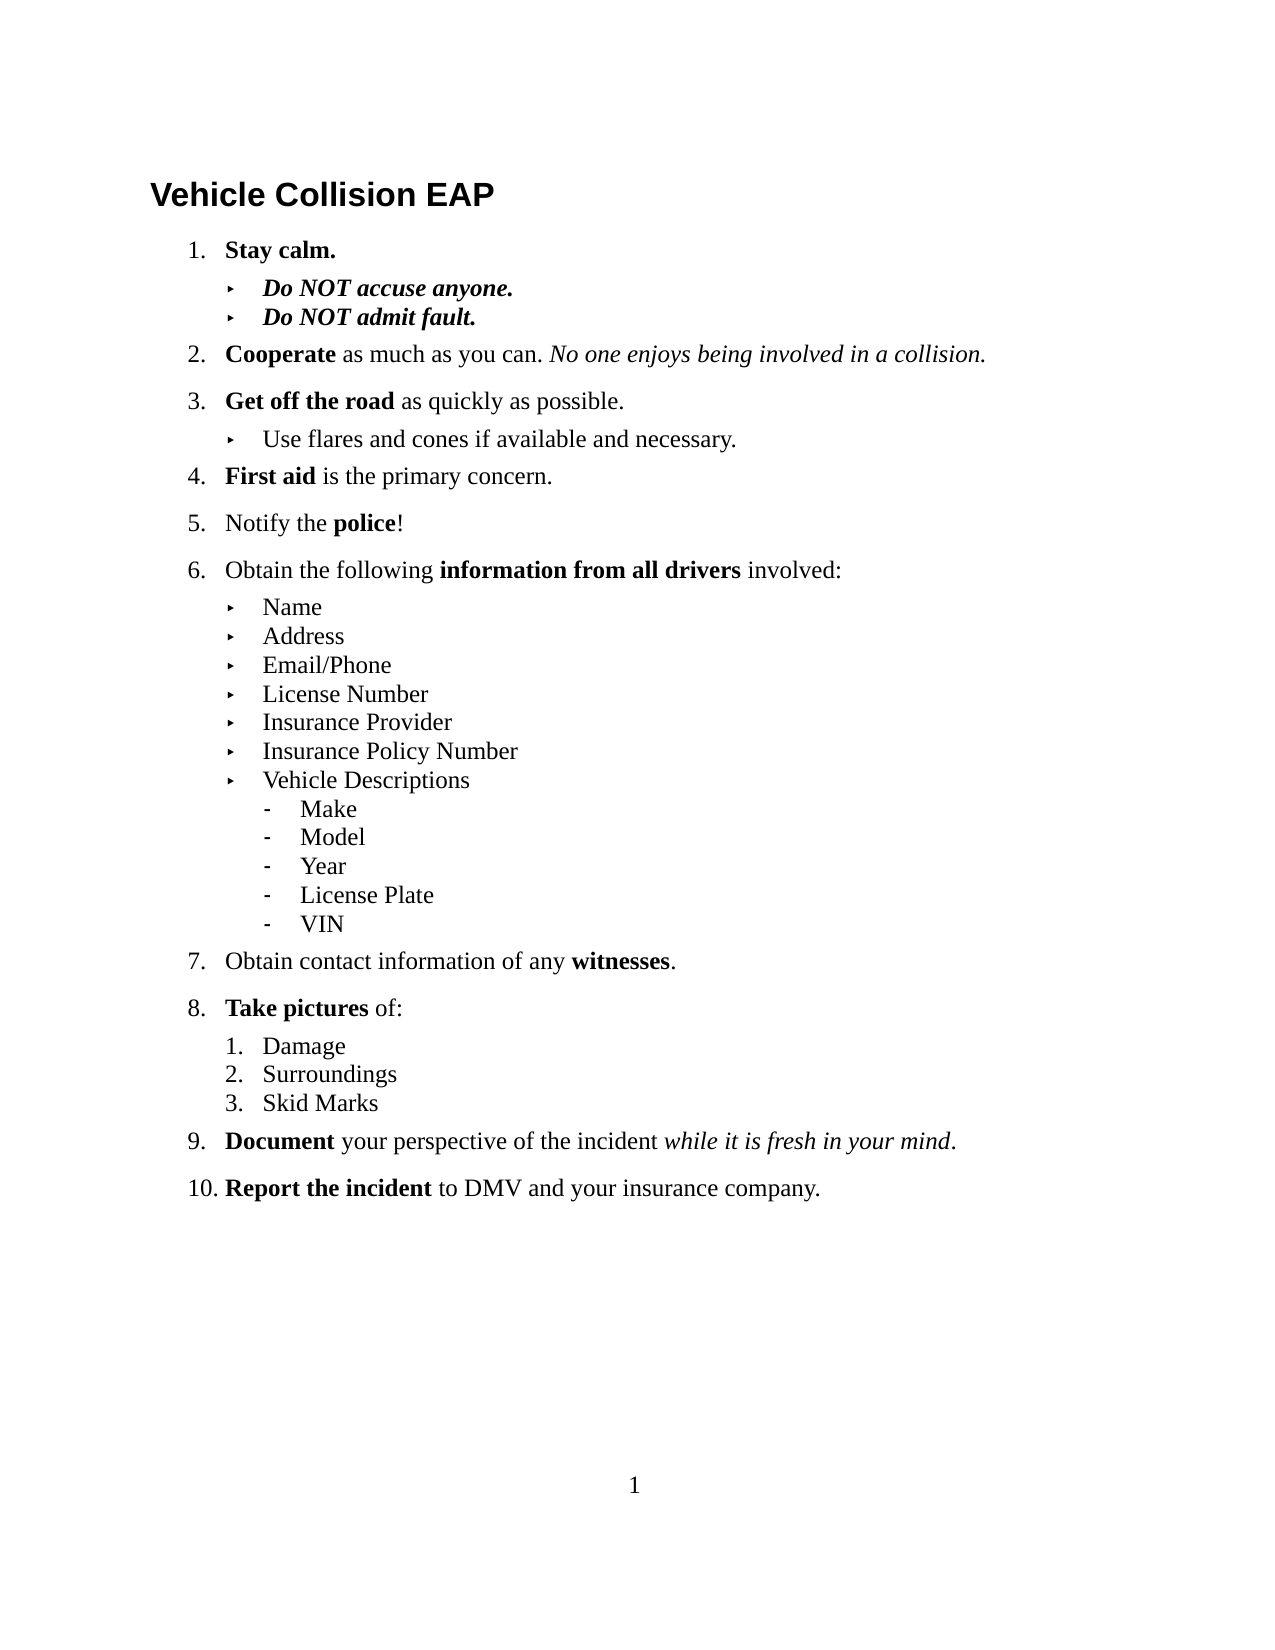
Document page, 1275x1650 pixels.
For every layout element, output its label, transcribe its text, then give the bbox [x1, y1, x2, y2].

list Do NOT admit fault. [225, 302, 1125, 330]
list Take pictures of: [187, 993, 1125, 1022]
list Obtain contact information of any witnesses. [187, 946, 1125, 975]
list Vehicle Descriptions [225, 765, 1125, 794]
list Cooperate as much as you can. No one enjoys being involved in a collision. [187, 339, 1125, 368]
list Stay calm. [187, 235, 1125, 264]
list Skid Marks [225, 1088, 1125, 1117]
list Address [225, 621, 1125, 650]
list First aid is the primary concern. [187, 461, 1125, 490]
list Damage [225, 1031, 1125, 1059]
list VIN [262, 909, 1125, 937]
list Insurance Provider [225, 707, 1125, 736]
list License Number [225, 679, 1125, 707]
list Year [262, 851, 1125, 880]
list Email/Phone [225, 650, 1125, 679]
list Use flares and cones if available and necessary. [225, 424, 1125, 452]
list Obtain the following information from all drivers involved: [187, 555, 1125, 583]
list Make [262, 794, 1125, 822]
list Surroundings [225, 1059, 1125, 1088]
list Get off the road as quickly as possible. [187, 386, 1125, 415]
list Name [225, 592, 1125, 621]
list Notify the police! [187, 508, 1125, 537]
list Do NOT accuse anyone. [225, 273, 1125, 302]
list Report the incident to DMV and your insurance company. [187, 1173, 1125, 1201]
list Model [262, 822, 1125, 851]
list Document your perspective of the incident while it is fresh in your mind. [187, 1126, 1125, 1155]
list License Plate [262, 880, 1125, 909]
list Insurance Policy Number [225, 736, 1125, 765]
subtitle Vehicle Collision EAP [150, 175, 1125, 214]
